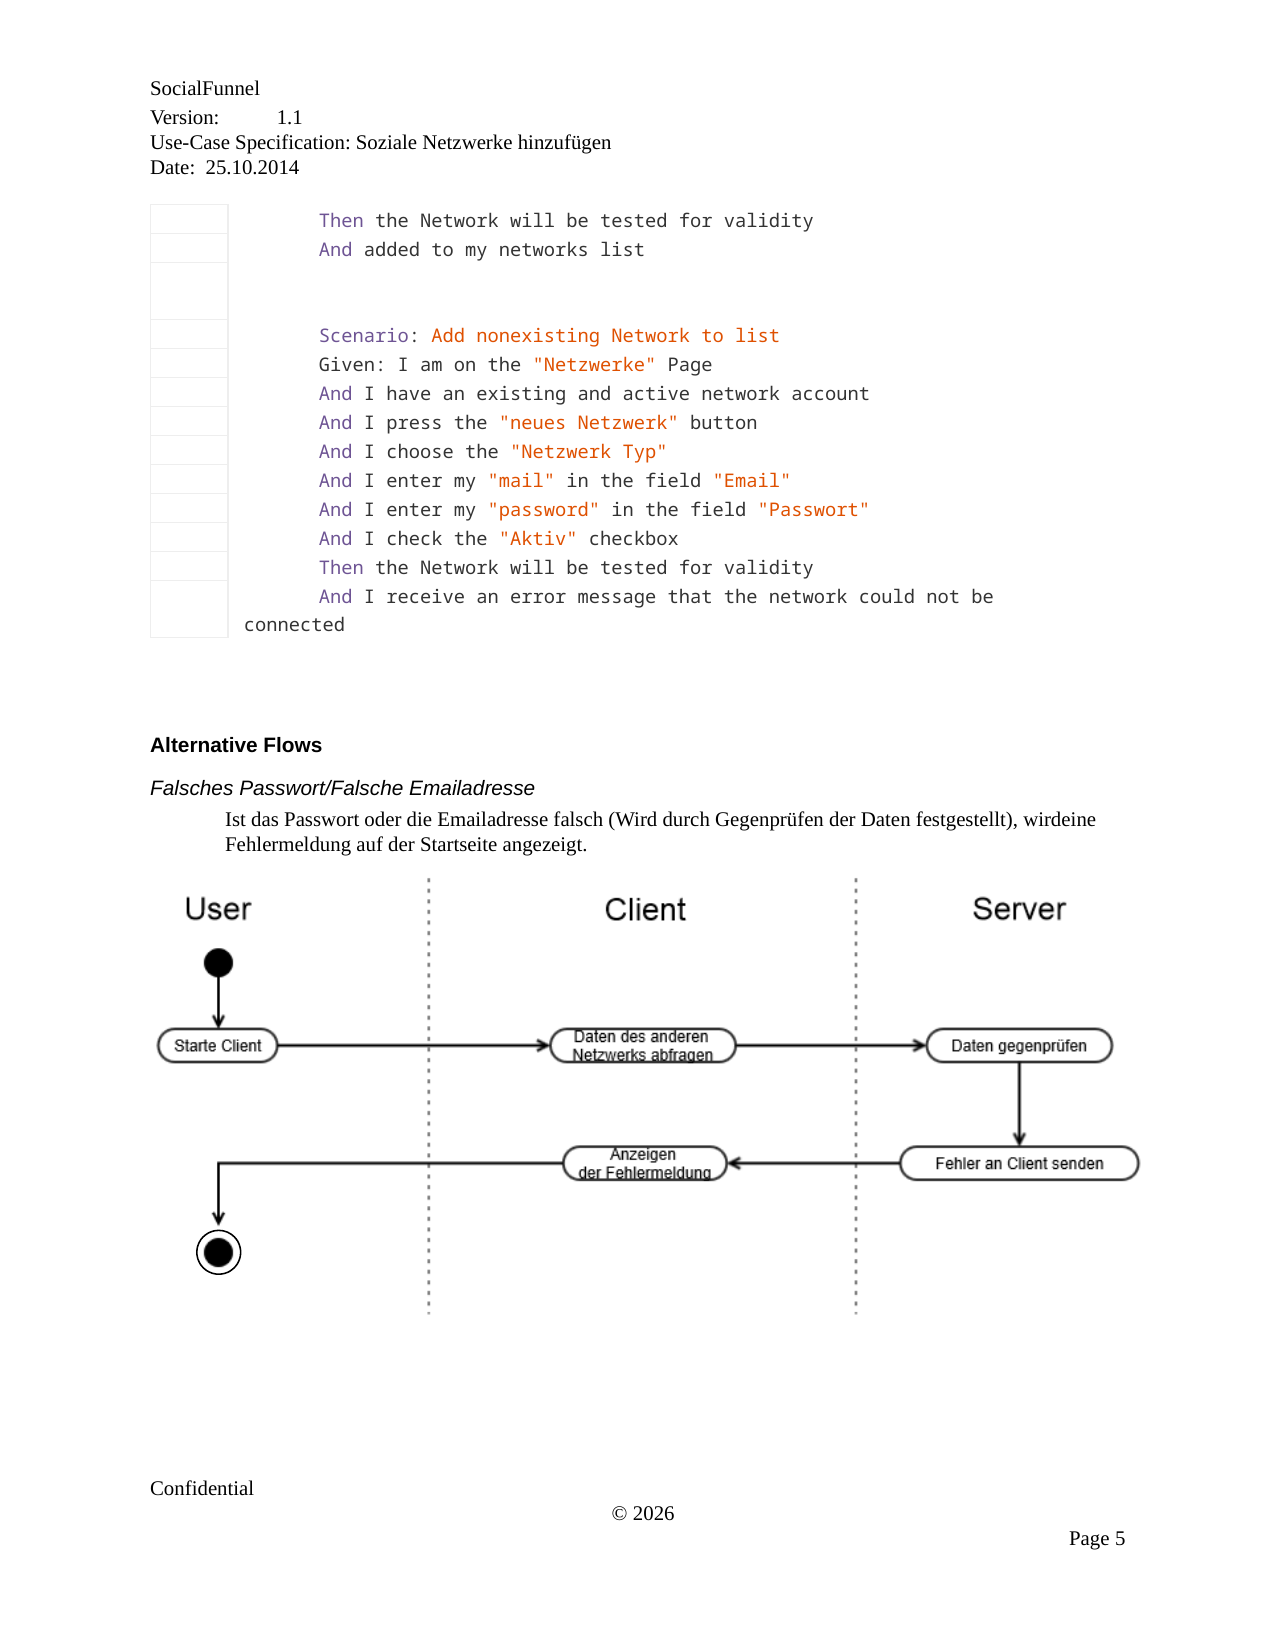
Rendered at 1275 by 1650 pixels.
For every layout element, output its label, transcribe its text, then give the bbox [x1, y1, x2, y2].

table_cell [151, 320, 227, 348]
table_cell [151, 263, 227, 319]
table_cell [151, 407, 227, 435]
text Ist das Passwort oder die Emailadresse falsch (Wird durch Gegenprüfen der Daten festgestellt), wirdeine Fehlermeldung auf der Startseite angezeigt. [225, 806, 1125, 856]
table_cell [151, 205, 227, 233]
table_cell And I press the "neues Netzwerk" button [229, 406, 1056, 435]
table_cell Scenario: Add nonexisting Network to list [229, 319, 1056, 348]
table_cell Then the Network will be tested for validity [229, 551, 1056, 580]
table_cell [151, 349, 227, 377]
table_cell [229, 262, 1056, 319]
table_cell Then the Network will be tested for validity [229, 204, 1056, 233]
table_cell [151, 581, 227, 637]
subtitle Falsches Passwort/Falsche Emailadresse [150, 775, 1125, 800]
table_cell [151, 523, 227, 551]
subtitle Alternative Flows [150, 731, 1125, 756]
table_cell And I enter my "password" in the field "Passwort" [229, 493, 1056, 522]
table_cell And added to my networks list [229, 233, 1056, 262]
table_cell And I enter my "mail" in the field "Email" [229, 464, 1056, 493]
table_cell And I check the "Aktiv" checkbox [229, 522, 1056, 551]
table_cell And I receive an error message that the network could not be connected [229, 580, 1056, 637]
table_cell [151, 378, 227, 406]
table_cell [151, 494, 227, 522]
table_cell [151, 234, 227, 262]
table_cell Given: I am on the "Netzwerke" Page [229, 348, 1056, 377]
table_cell And I choose the "Netzwerk Typ" [229, 435, 1056, 464]
table_cell [151, 465, 227, 493]
table_cell And I have an existing and active network account [229, 377, 1056, 406]
table_cell [151, 436, 227, 464]
table_cell [151, 552, 227, 580]
